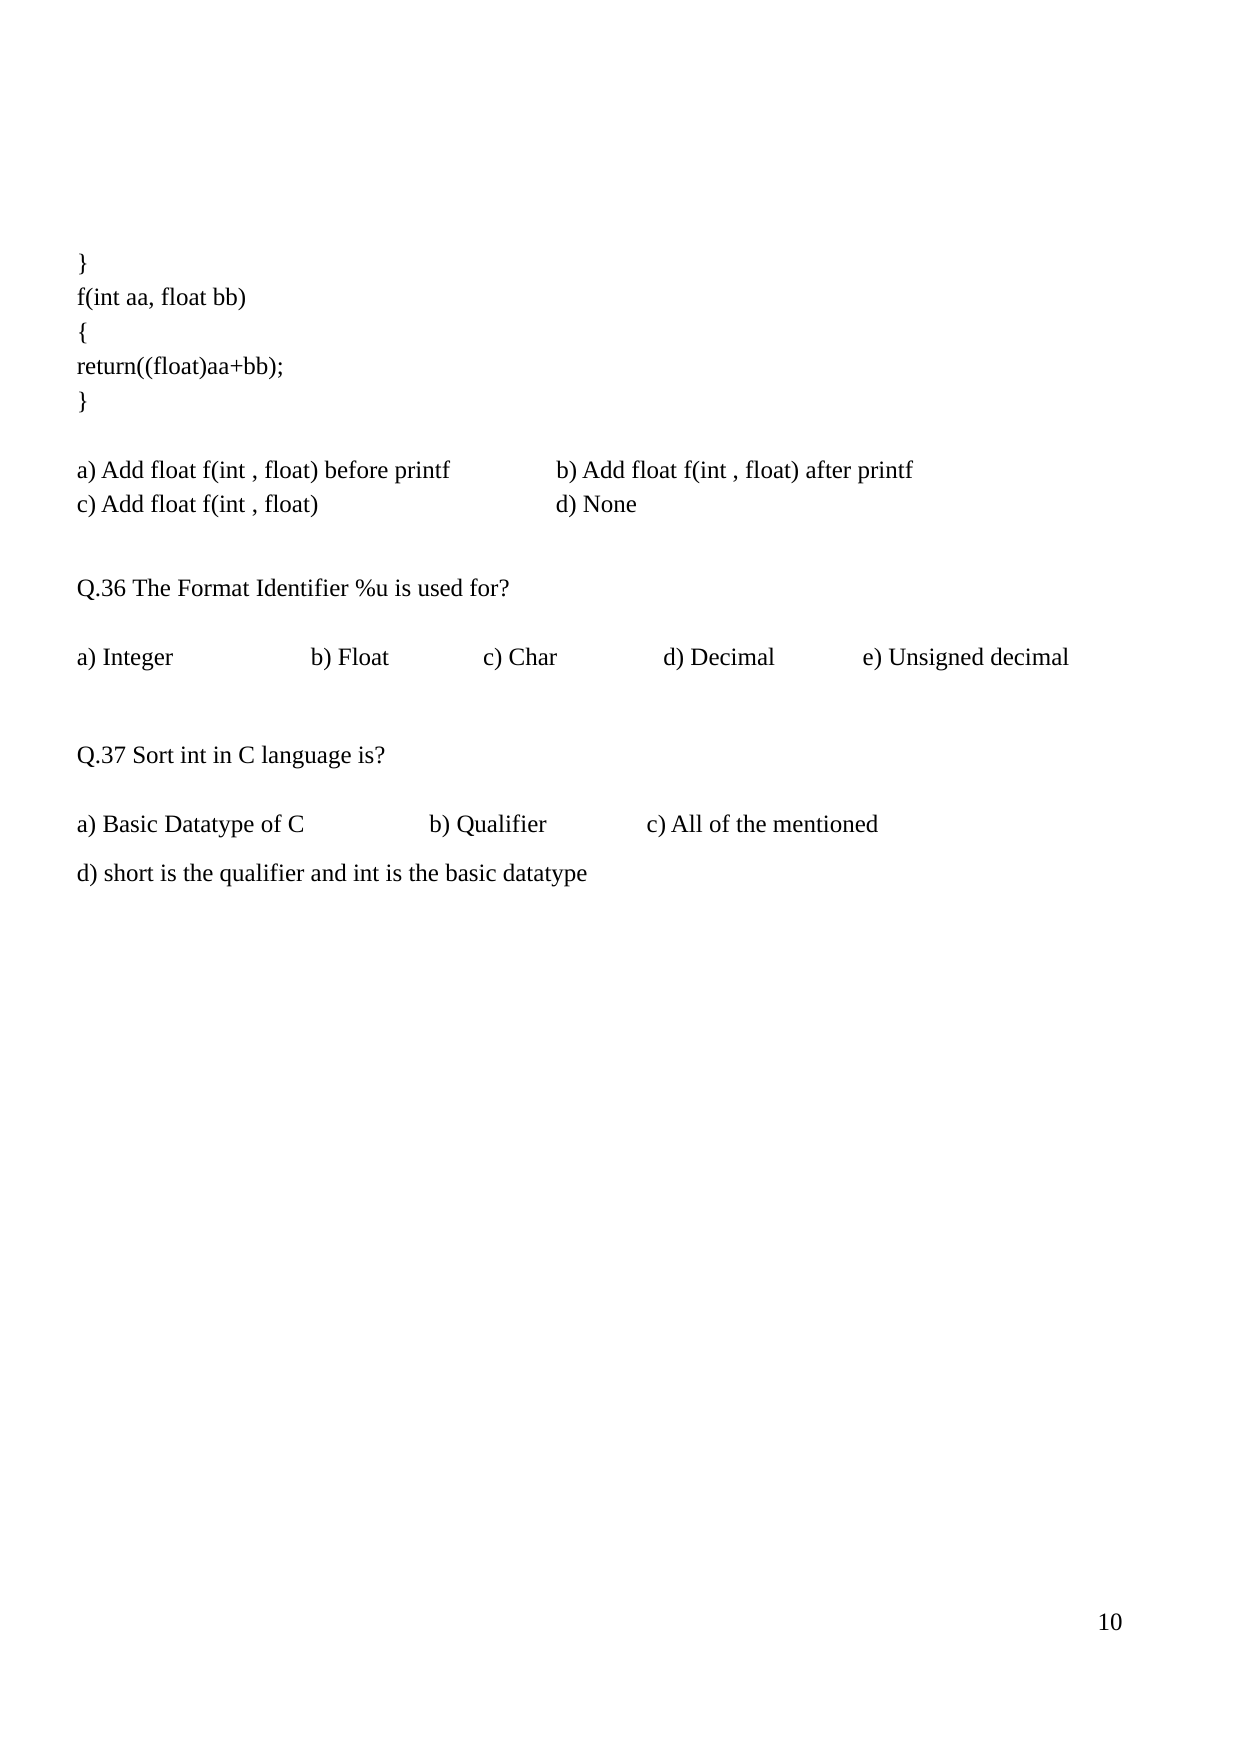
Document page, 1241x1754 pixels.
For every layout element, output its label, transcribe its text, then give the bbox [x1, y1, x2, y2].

table_cell Q.25.What is the output of this C code? #include <stdio.h> void main() { int x = 4; int *p = &x; int *k = p++; int r = p - k; printf("%d", r); } a) 4 b) 8 c) 1 d) Run time error Q.26How many times the following program would print ‘dododash’. main() { printf(“\n dododash”); main(); } a) Infinite no of times b) 32767 times c) 65535 times d) None Q.27 What are the correct syntaxes to send an array as a parameter to function? a) func(array[size]); b) func(*array); c) func(&array); d) func(array); Q.28 Mark the correct option. #include<stdio.h> Int main() { printf(“%p\n”, main()); return 0; } a) Print error b) Print garbage value c) Error :- main cannot called inside printf d) Print nothing but runs infinitely. Q.29 How can one convert numbers to strings? a) Using atoi() b) Using printf() c) Using sprint() d) Using nsprintf() Q.30 What will be the output of the following code main() { static int var = 5; printf(“%d”, var- -); if(var) main(); } a) Compilation error. b) 55555 c) 54321 d) Infinite loop Q.31 Recursive functions are executed in which order a) Parallel order b) Iterative order c) Last in first out d) Random order Q.32 In recursive call of the function where the automatic variables are stored? a) Stack b) Queue c) Array d) Register Q.33 Will the following function gives output? f1(int a, int b) { return ( f2(20) ); } f2 (int a) { return (a * a); } a) Yes b) No Q.34 Usually the loop’s working is faster than recursion a) Always true b) Always false c) Sometimes true d) Sometimes false Q.35 If there is any mistake then add code and remove it main() { int a; a = f(20, 6.28); printf(“%d”, a); } f(int aa, float bb) { return((float)aa+bb); } a) Add float f(int , float) before printf b) Add float f(int , float) after printf c) Add float f(int , float) d) None Q.36 The Format Identifier %u is used for? a) Integer b) Float c) Char d) Decimal e) Unsigned decimal Q.37 Sort int in C language is? a) Basic Datatype of C b) Qualifier c) All of the mentioned d) short is the qualifier and int is the basic datatype [77, 248, 1123, 901]
